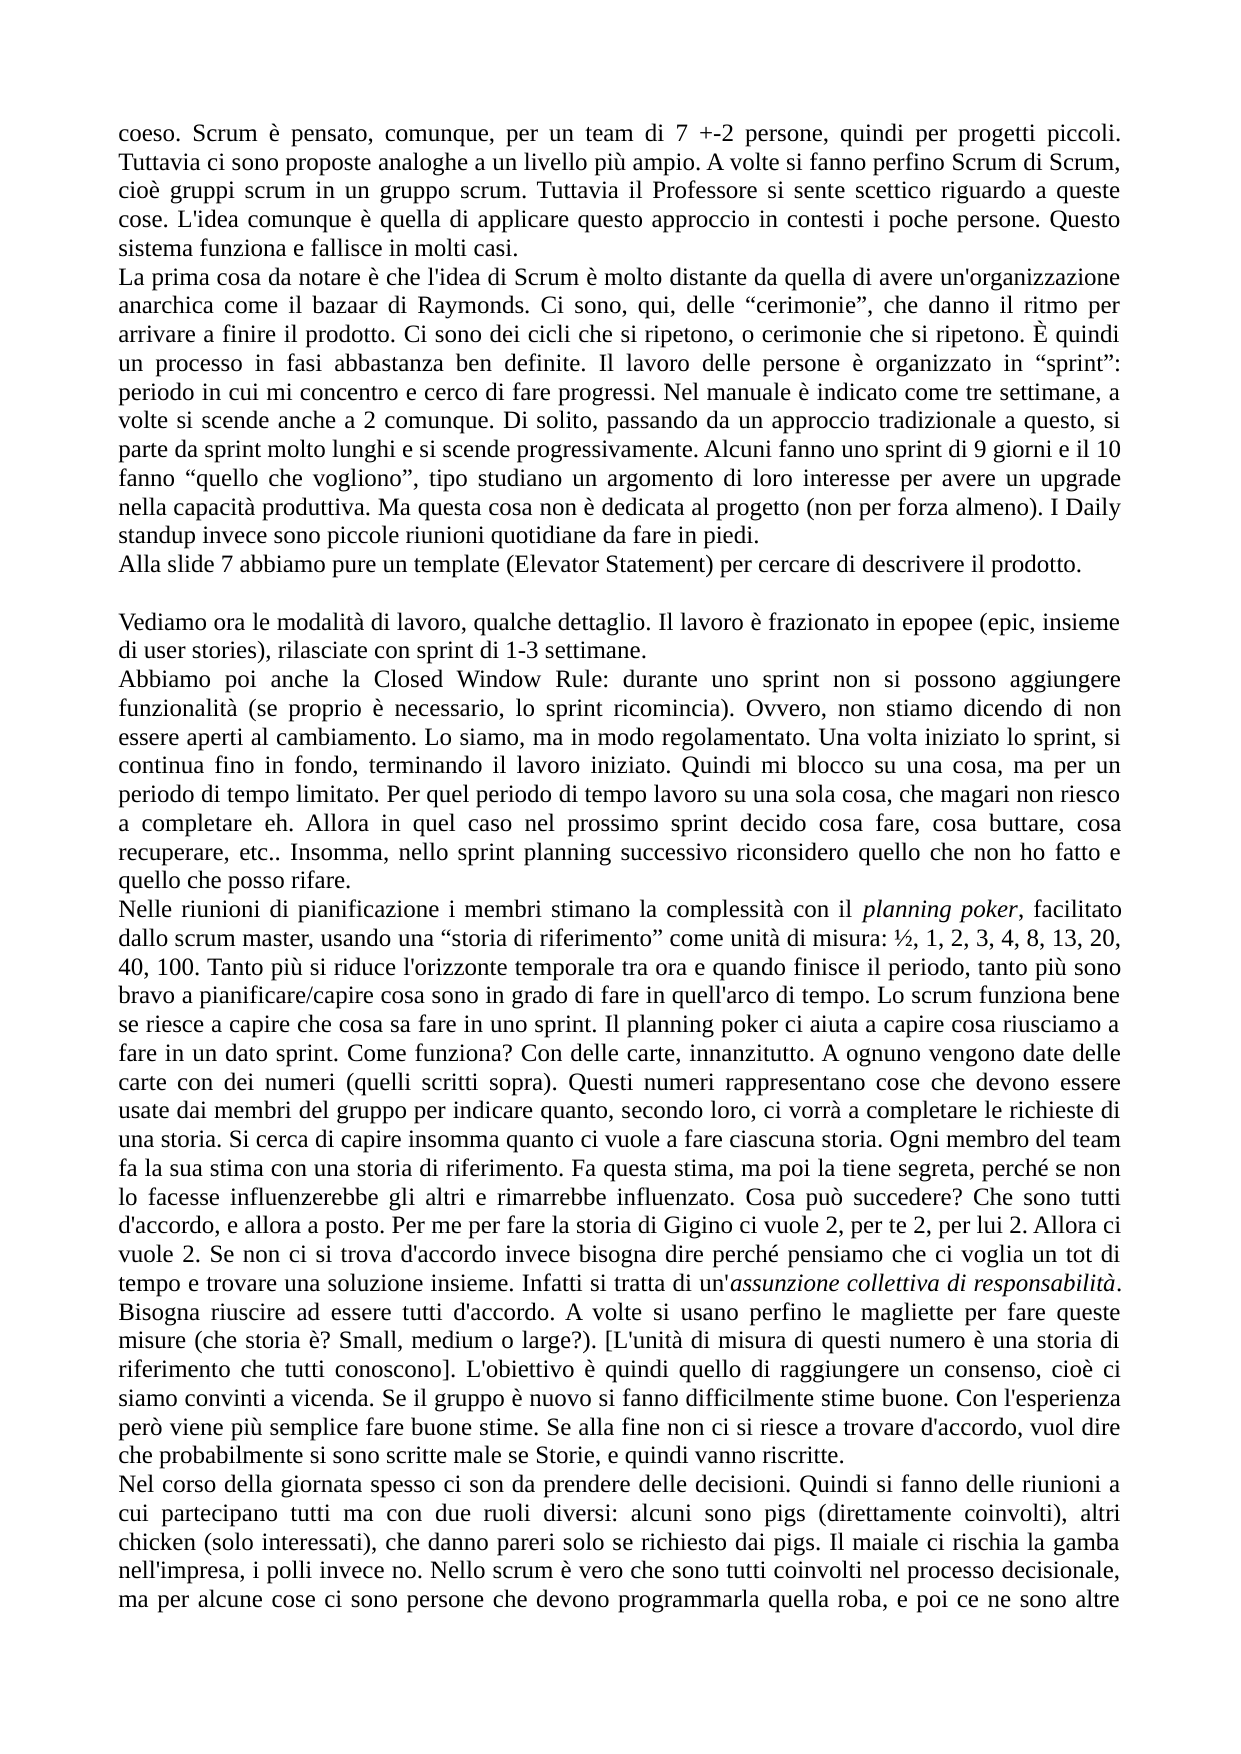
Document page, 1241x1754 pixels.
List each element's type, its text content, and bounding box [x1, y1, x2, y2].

text Abbiamo poi anche la Closed Window Rule: durante uno sprint non si possono aggiungere funzionalità (se proprio è necessario, lo sprint ricomincia). Ovvero, non stiamo dicendo di non essere aperti al cambiamento. Lo siamo, ma in modo regolamentato. Una volta iniziato lo sprint, si continua fino in fondo, terminando il lavoro iniziato. Quindi mi blocco su una cosa, ma per un periodo di tempo limitato. Per quel periodo di tempo lavoro su una sola cosa, che magari non riesco a completare eh. Allora in quel caso nel prossimo sprint decido cosa fare, cosa buttare, cosa recuperare, etc.. Insomma, nello sprint planning successivo riconsidero quello che non ho fatto e quello che posso rifare. [118, 664, 1122, 894]
text Alla slide 7 abbiamo pure un template (Elevator Statement) per cercare di descrivere il prodotto. [118, 549, 1122, 578]
text Nelle riunioni di pianificazione i membri stimano la complessità con il planning poker, facilitato dallo scrum master, usando una “storia di riferimento” come unità di misura: ½, 1, 2, 3, 4, 8, 13, 20, 40, 100. Tanto più si riduce l'orizzonte temporale tra ora e quando finisce il periodo, tanto più sono bravo a pianificare/capire cosa sono in grado di fare in quell'arco di tempo. Lo scrum funziona bene se riesce a capire che cosa sa fare in uno sprint. Il planning poker ci aiuta a capire cosa riusciamo a fare in un dato sprint. Come funziona? Con delle carte, innanzitutto. A ognuno vengono date delle carte con dei numeri (quelli scritti sopra). Questi numeri rappresentano cose che devono essere usate dai membri del gruppo per indicare quanto, secondo loro, ci vorrà a completare le richieste di una storia. Si cerca di capire insomma quanto ci vuole a fare ciascuna storia. Ogni membro del team fa la sua stima con una storia di riferimento. Fa questa stima, ma poi la tiene segreta, perché se non lo facesse influenzerebbe gli altri e rimarrebbe influenzato. Cosa può succedere? Che sono tutti d'accordo, e allora a posto. Per me per fare la storia di Gigino ci vuole 2, per te 2, per lui 2. Allora ci vuole 2. Se non ci si trova d'accordo invece bisogna dire perché pensiamo che ci voglia un tot di tempo e trovare una soluzione insieme. Infatti si tratta di un'assunzione collettiva di responsabilità. Bisogna riuscire ad essere tutti d'accordo. A volte si usano perfino le magliette per fare queste misure (che storia è? Small, medium o large?). [L'unità di misura di questi numero è una storia di riferimento che tutti conoscono]. L'obiettivo è quindi quello di raggiungere un consenso, cioè ci siamo convinti a vicenda. Se il gruppo è nuovo si fanno difficilmente stime buone. Con l'esperienza però viene più semplice fare buone stime. Se alla fine non ci si riesce a trovare d'accordo, vuol dire che probabilmente si sono scritte male se Storie, e quindi vanno riscritte. [118, 894, 1122, 1469]
text Vediamo ora le modalità di lavoro, qualche dettaglio. Il lavoro è frazionato in epopee (epic, insieme di user stories), rilasciate con sprint di 1-3 settimane. [118, 607, 1122, 664]
text La prima cosa da notare è che l'idea di Scrum è molto distante da quella di avere un'organizzazione anarchica come il bazaar di Raymonds. Ci sono, qui, delle “cerimonie”, che danno il ritmo per arrivare a finire il prodotto. Ci sono dei cicli che si ripetono, o cerimonie che si ripetono. È quindi un processo in fasi abbastanza ben definite. Il lavoro delle persone è organizzato in “sprint”: periodo in cui mi concentro e cerco di fare progressi. Nel manuale è indicato come tre settimane, a volte si scende anche a 2 comunque. Di solito, passando da un approccio tradizionale a questo, si parte da sprint molto lunghi e si scende progressivamente. Alcuni fanno uno sprint di 9 giorni e il 10 fanno “quello che vogliono”, tipo studiano un argomento di loro interesse per avere un upgrade nella capacità produttiva. Ma questa cosa non è dedicata al progetto (non per forza almeno). I Daily standup invece sono piccole riunioni quotidiane da fare in piedi. [118, 262, 1122, 549]
text Nel corso della giornata spesso ci son da prendere delle decisioni. Quindi si fanno delle riunioni a cui partecipano tutti ma con due ruoli diversi: alcuni sono pigs (direttamente coinvolti), altri chicken (solo interessati), che danno pareri solo se richiesto dai pigs. Il maiale ci rischia la gamba nell'impresa, i polli invece no. Nello scrum è vero che sono tutti coinvolti nel processo decisionale, ma per alcune cose ci sono persone che devono programmarla quella roba, e poi ce ne sono altre [118, 1469, 1122, 1613]
text coeso. Scrum è pensato, comunque, per un team di 7 +-2 persone, quindi per progetti piccoli. Tuttavia ci sono proposte analoghe a un livello più ampio. A volte si fanno perfino Scrum di Scrum, cioè gruppi scrum in un gruppo scrum. Tuttavia il Professore si sente scettico riguardo a queste cose. L'idea comunque è quella di applicare questo approccio in contesti i poche persone. Questo sistema funziona e fallisce in molti casi. [118, 118, 1122, 262]
